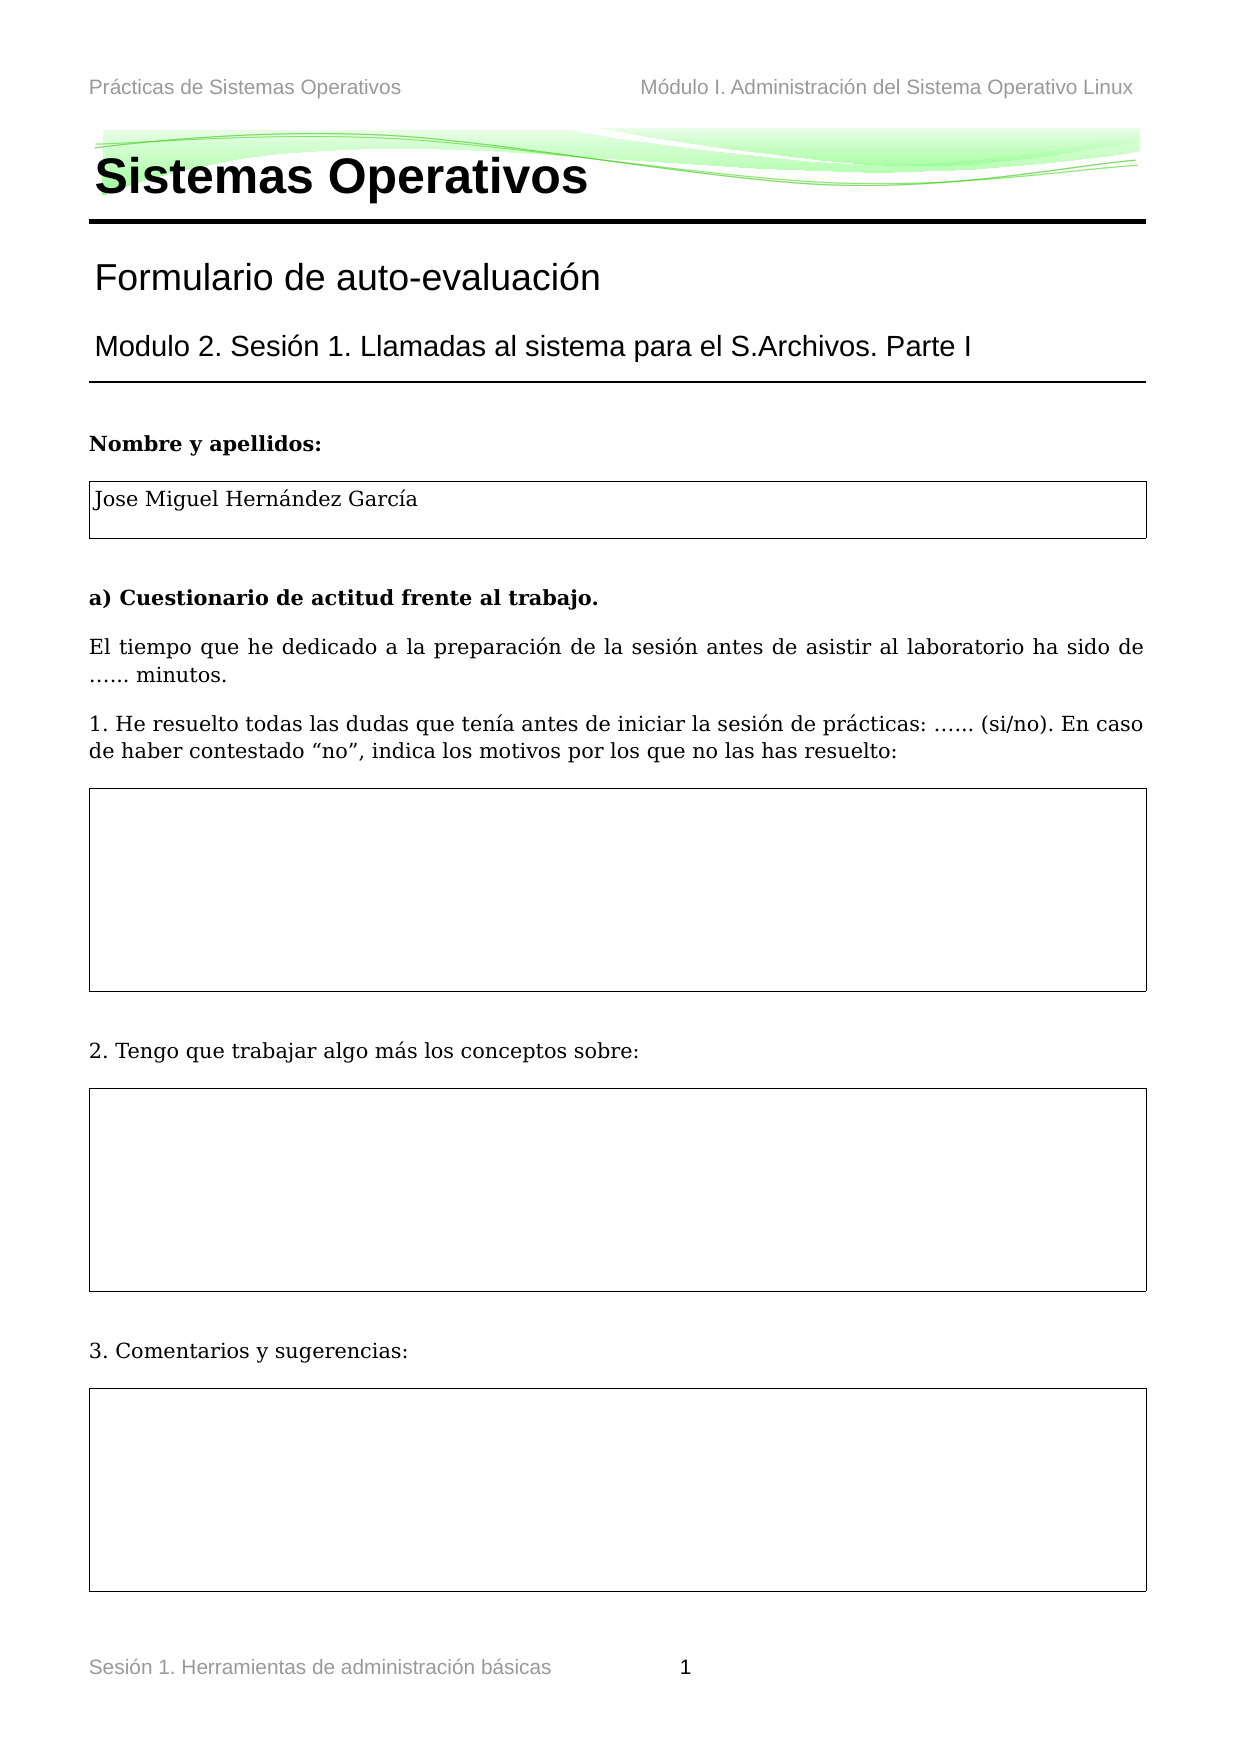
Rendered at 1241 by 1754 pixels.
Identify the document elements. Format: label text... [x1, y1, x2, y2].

table_header [90, 1089, 1146, 1291]
text 3. Comentarios y sugerencias: [89, 1339, 1146, 1364]
table_header Formulario de auto-evaluación Modulo 2. Sesión 1. Llamadas al sistema para el S.Archivos. Parte I [89, 224, 1146, 381]
table_header Sistemas Operativos [89, 123, 1146, 219]
text 1. He resuelto todas las dudas que tenía antes de iniciar la sesión de prácticas: …... (si/no). En caso de haber contestado “no”, indica los motivos por los que no las has resuelto: [89, 712, 1146, 764]
table_header [90, 789, 1146, 991]
text a) Cuestionario de actitud frente al trabajo. [89, 586, 1146, 611]
text El tiempo que he dedicado a la preparación de la sesión antes de asistir al laboratorio ha sido de …... minutos. [89, 635, 1146, 687]
picture [376, 171, 387, 189]
text 2. Tengo que trabajar algo más los conceptos sobre: [89, 1039, 1146, 1064]
table_header [90, 1389, 1146, 1591]
picture [94, 128, 1141, 195]
table_header Jose Miguel Hernández García [90, 482, 1146, 537]
text Nombre y apellidos: [89, 432, 1146, 456]
